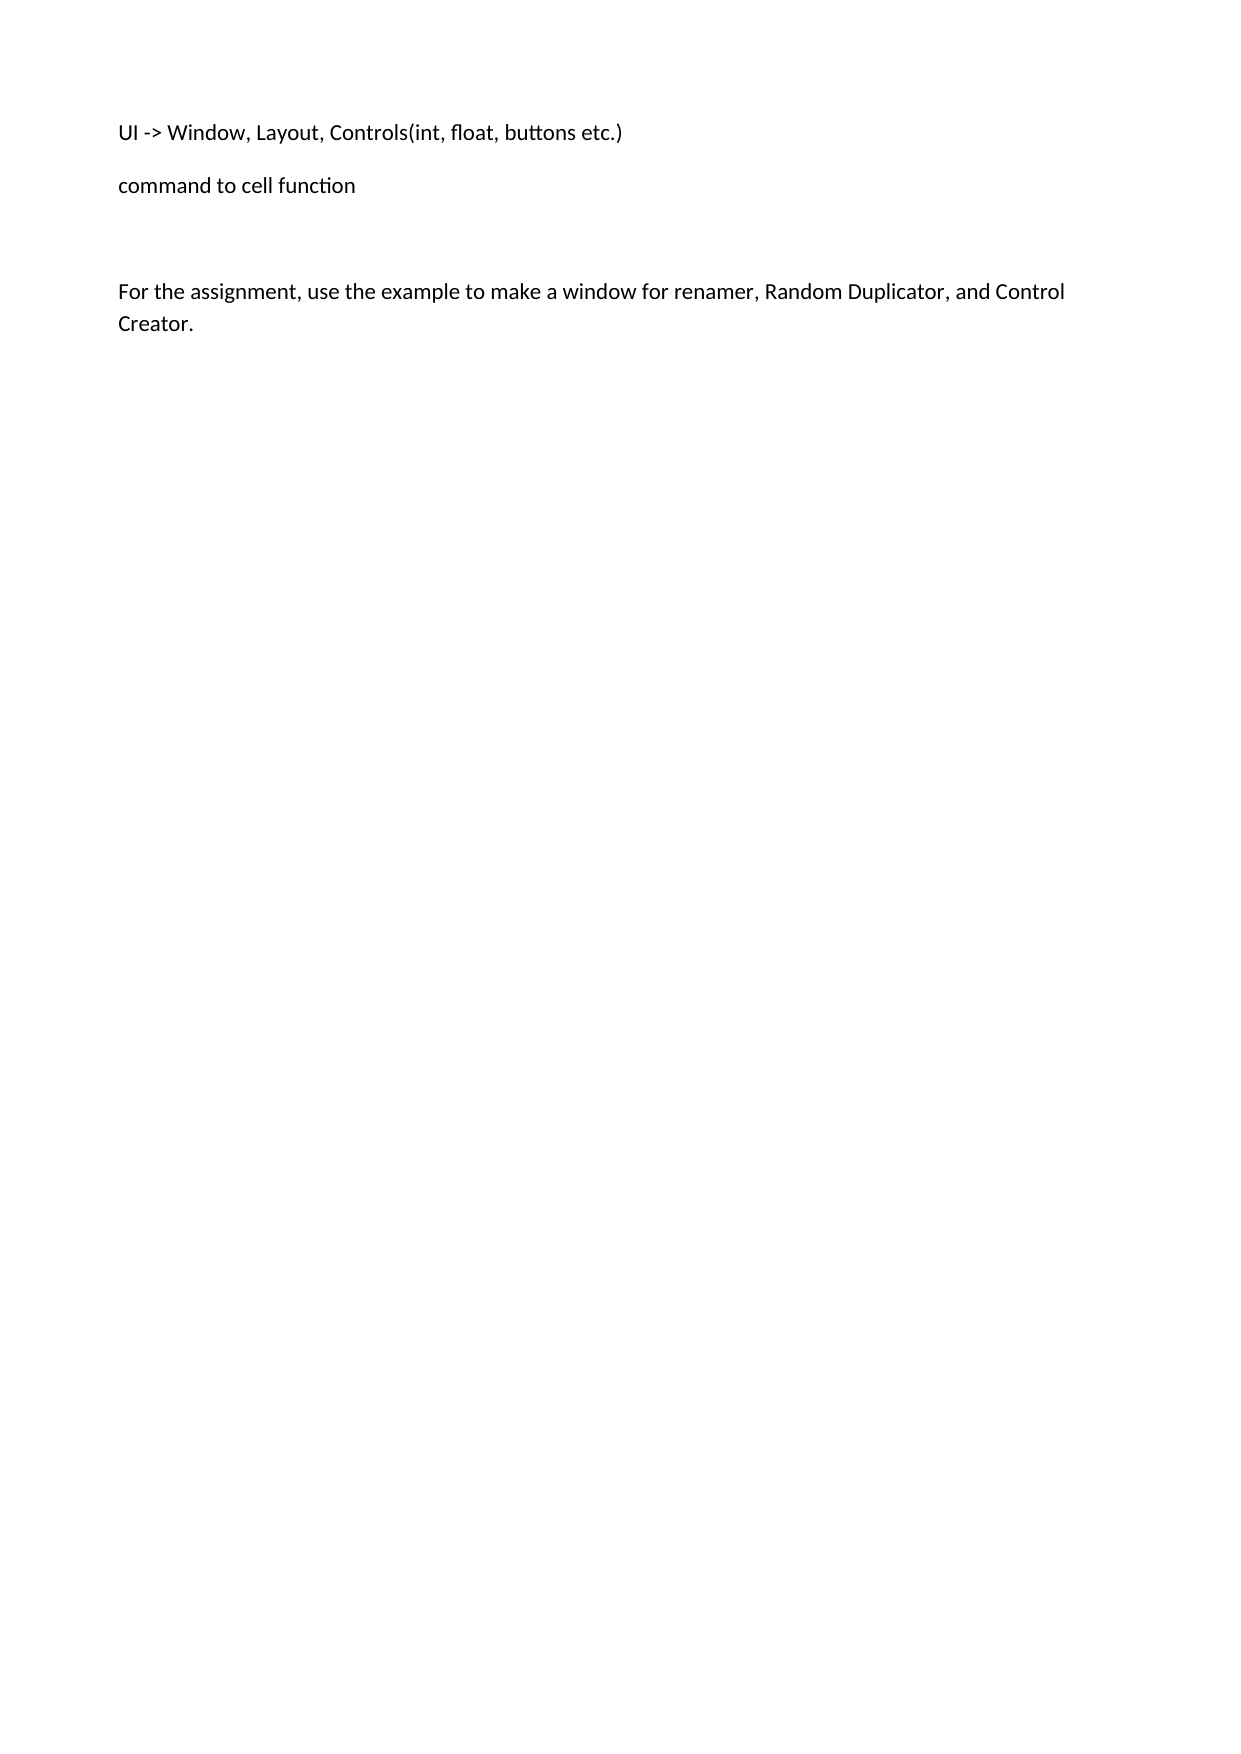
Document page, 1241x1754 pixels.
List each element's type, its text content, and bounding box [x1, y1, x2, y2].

text For the assignment, use the example to make a window for renamer, Random Duplicator, and Control Creator. [118, 277, 1122, 337]
text UI -> Window, Layout, Controls(int, float, buttons etc.) [118, 118, 1122, 146]
text command to cell function [118, 171, 1122, 199]
